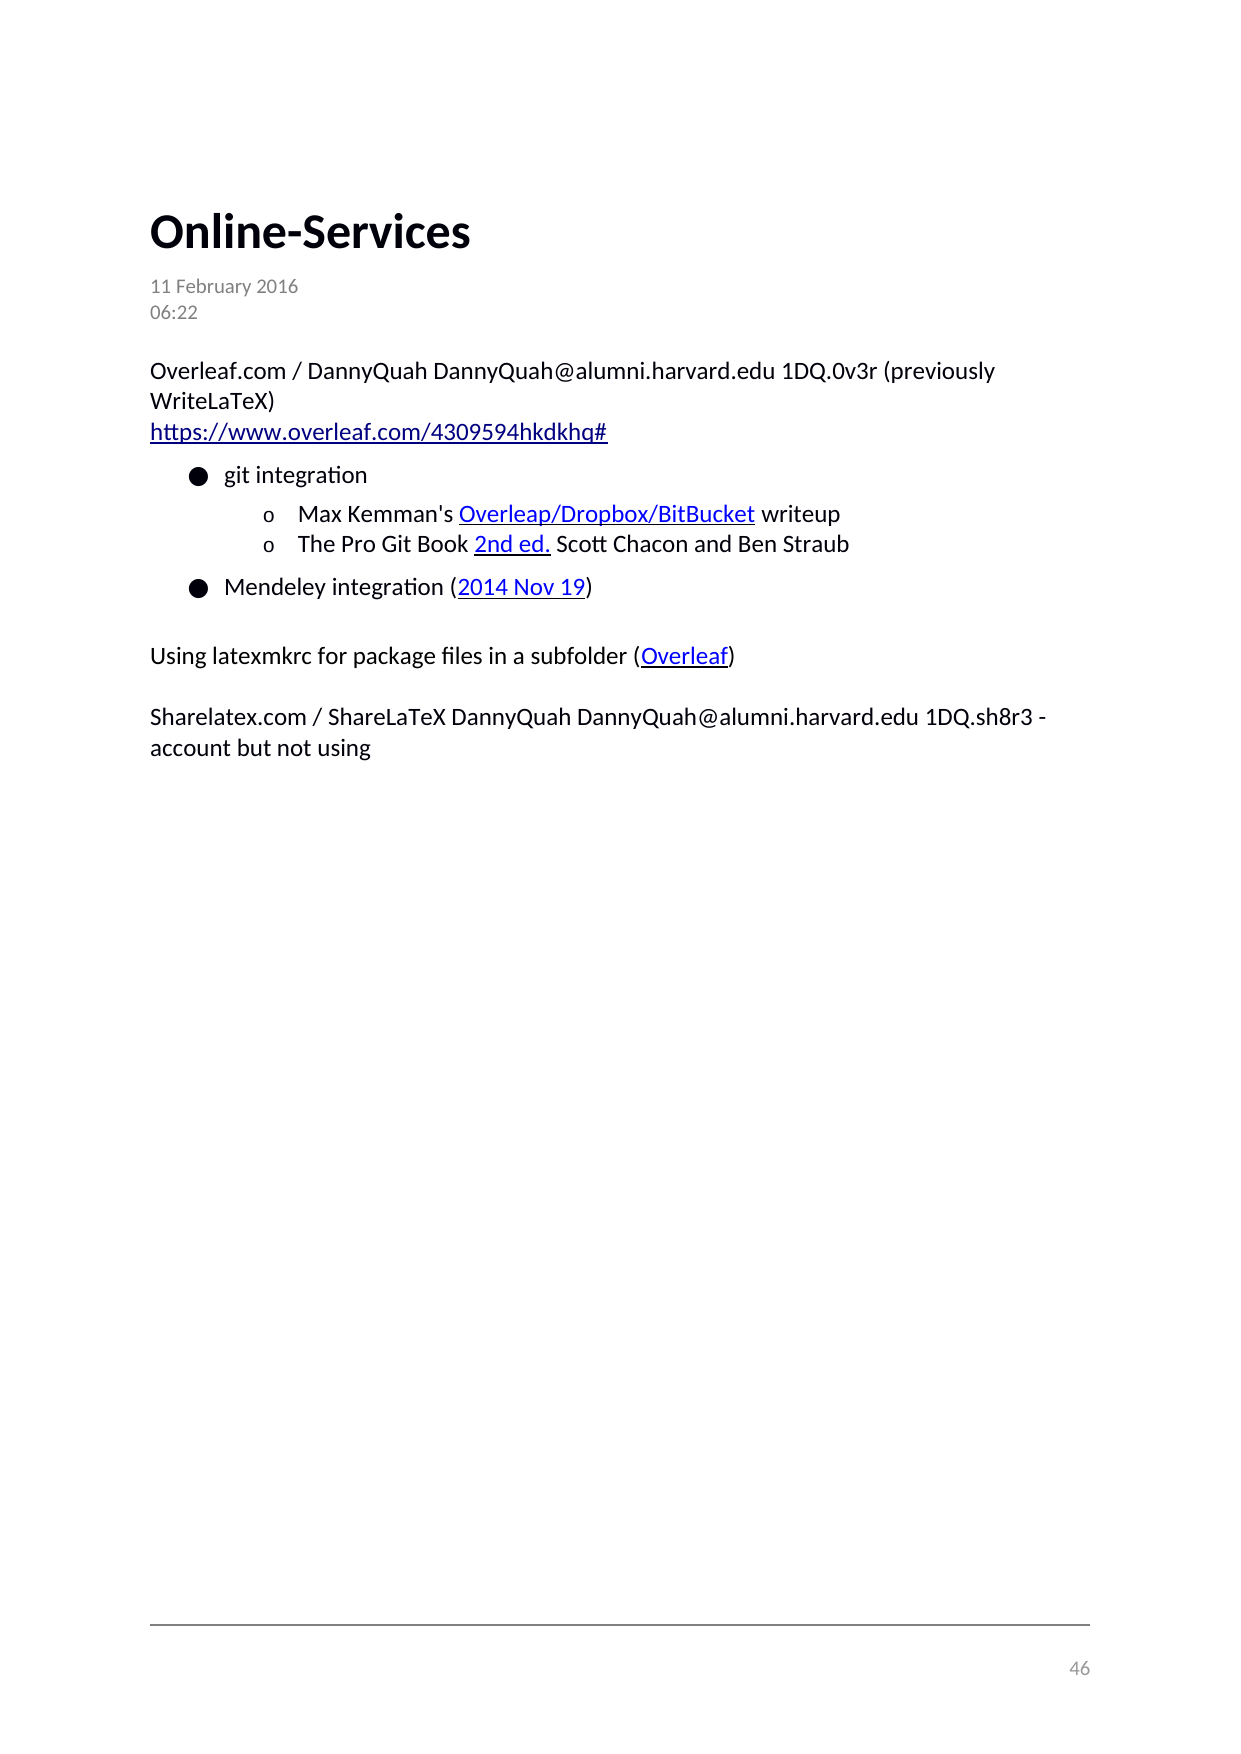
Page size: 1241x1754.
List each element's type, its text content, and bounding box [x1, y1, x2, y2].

subtitle Online-Services [150, 200, 1090, 261]
text Overleaf.com / DannyQuah DannyQuah@alumni.harvard.edu 1DQ.0v3r (previously WriteLaTeX) [150, 355, 1090, 416]
text Sharelatex.com / ShareLaTeX DannyQuah DannyQuah@alumni.harvard.edu 1DQ.sh8r3 - account but not using [150, 702, 1090, 763]
list Max Kemman's Overleap/Dropbox/BitBucket writeup [262, 498, 1090, 528]
list Mendeley integration (2014 Nov 19) [187, 559, 1090, 610]
text https://www.overleaf.com/4309594hkdkhq# [150, 416, 1090, 446]
list git integration [187, 446, 1090, 498]
list The Pro Git Book 2nd ed. Scott Chacon and Ben Straub [262, 528, 1090, 559]
text 11 February 2016 [150, 273, 1090, 299]
text 06:22 [150, 299, 1090, 324]
text Using latexmkrc for package files in a subfolder (Overleaf) [150, 641, 1090, 671]
